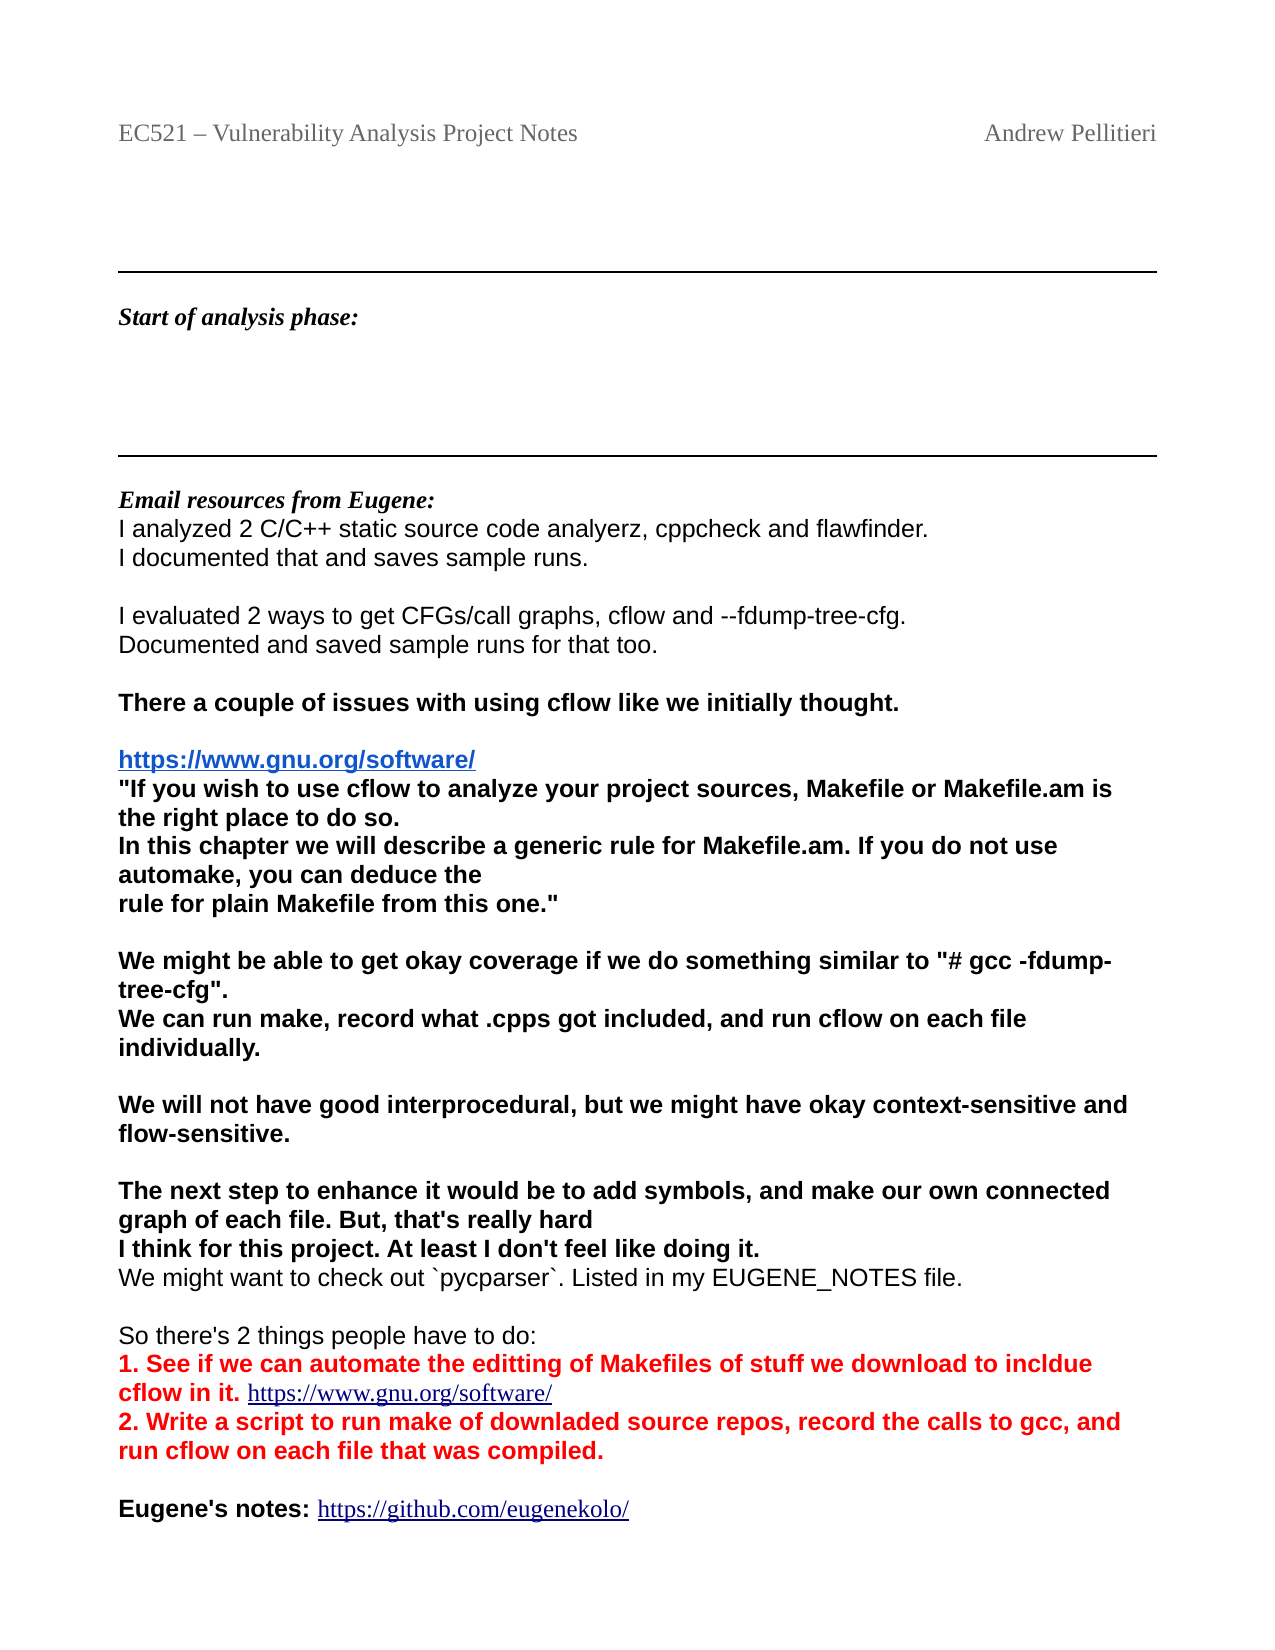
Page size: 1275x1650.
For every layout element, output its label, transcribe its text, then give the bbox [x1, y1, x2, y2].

text Documented and saved sample runs for that too. [118, 630, 1157, 659]
text Start of analysis phase: [118, 302, 1157, 331]
text There a couple of issues with using cflow like we initially thought. [118, 687, 1157, 716]
text Eugene's notes: https://github.com/eugenekolo/ [118, 1494, 1157, 1523]
text I evaluated 2 ways to get CFGs/call graphs, cflow and --fdump-tree-cfg. [118, 601, 1157, 630]
text We might want to check out `pycparser`. Listed in my EUGENE_NOTES file. [118, 1262, 1157, 1291]
text So there's 2 things people have to do: [118, 1321, 1157, 1349]
text I analyzed 2 C/C++ static source code analyerz, cppcheck and flawfinder. [118, 514, 1157, 543]
text 2. Write a script to run make of downladed source repos, record the calls to gcc, and run cflow on each file that was compiled. [118, 1407, 1157, 1464]
text Email resources from Eugene: [118, 486, 1157, 514]
text https://www.gnu.org/software/ "If you wish to use cflow to analyze your project sources, Makefile or Makefile.am is the right place to do so. In this chapter we will describe a generic rule for Makefile.am. If you do not use automake, you can deduce the rule for plain Makefile from this one." We might be able to get okay coverage if we do something similar to "# gcc -fdump-tree-cfg". We can run make, record what .cpps got included, and run cflow on each file individually. We will not have good interprocedural, but we might have okay context-sensitive and flow-sensitive. The next step to enhance it would be to add symbols, and make our own connected graph of each file. But, that's really hard I think for this project. At least I don't feel like doing it. [118, 745, 1157, 1262]
text I documented that and saves sample runs. [118, 543, 1157, 572]
text 1. See if we can automate the editting of Makefiles of stuff we download to incldue cflow in it. https://www.gnu.org/software/ [118, 1349, 1157, 1407]
